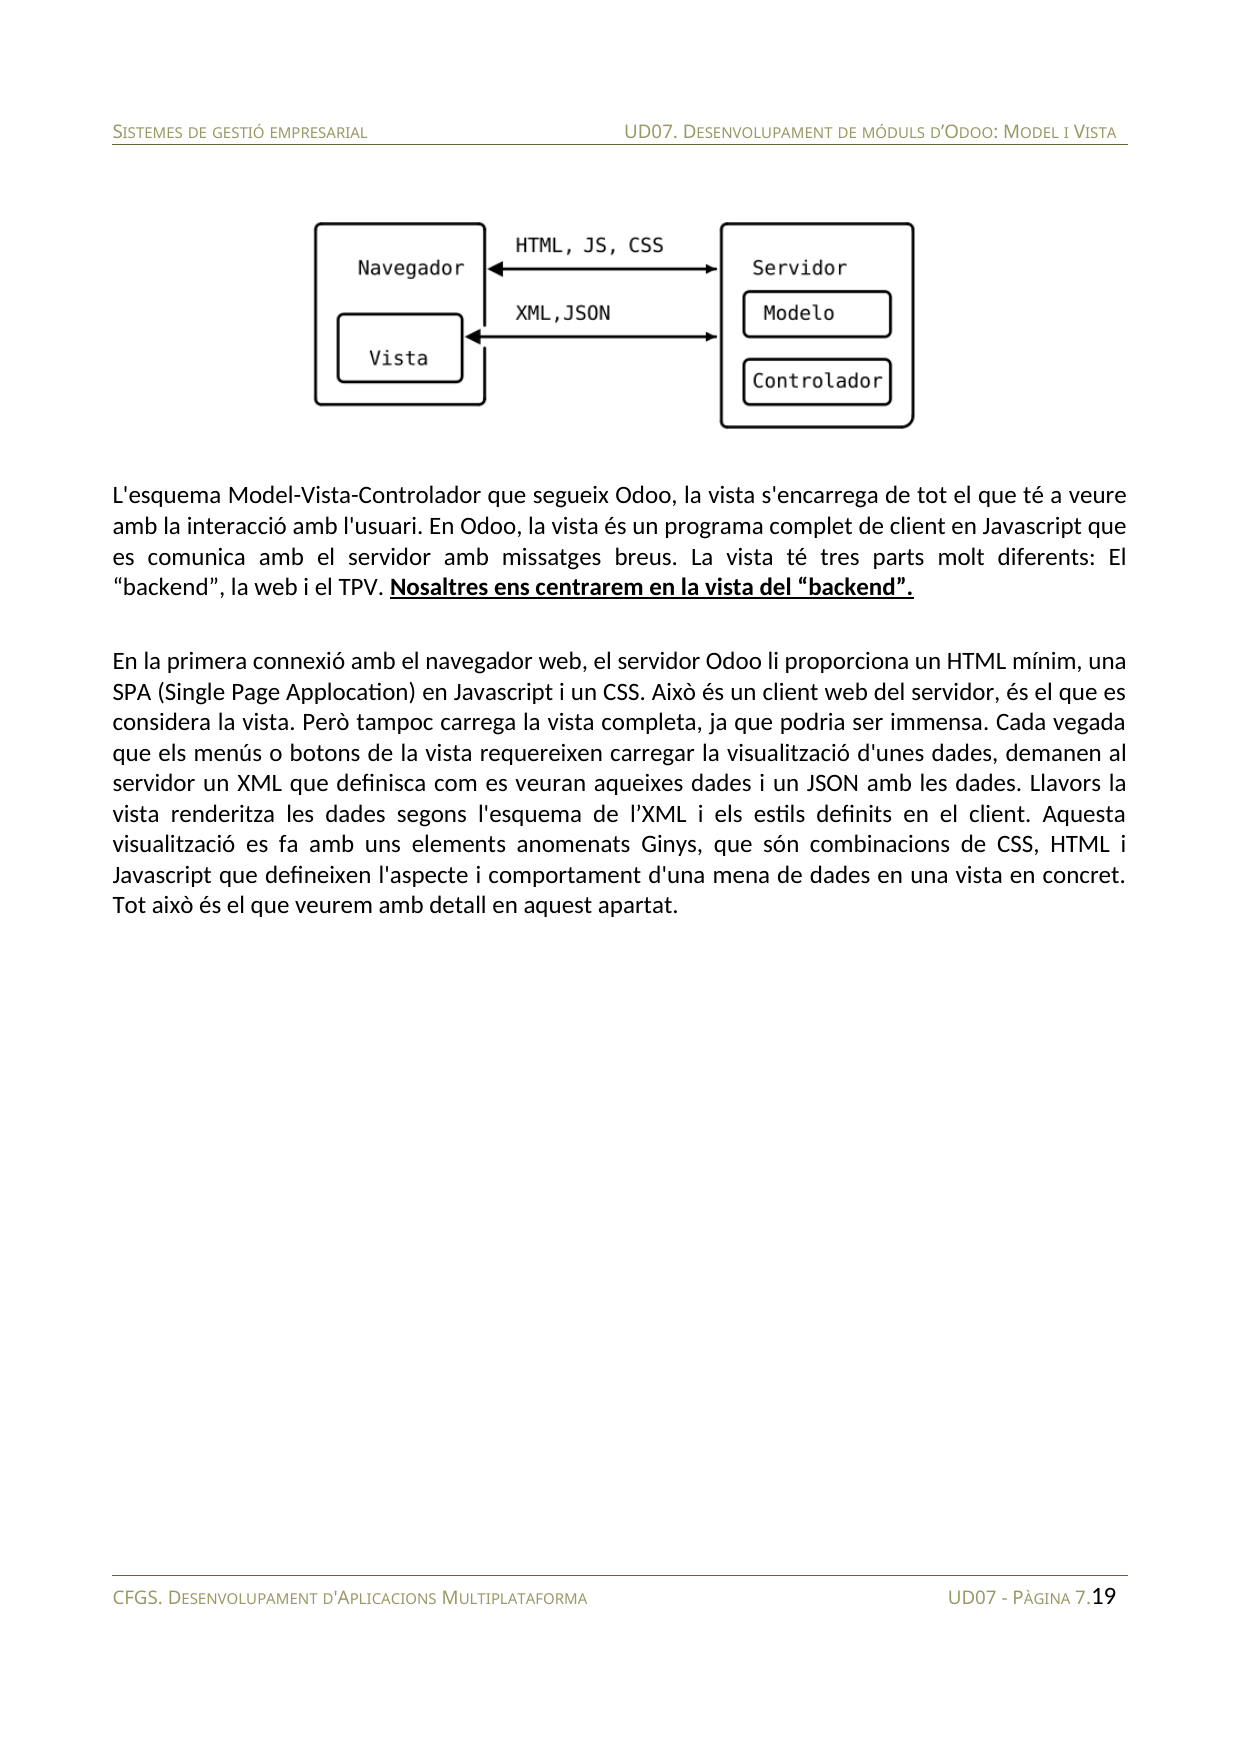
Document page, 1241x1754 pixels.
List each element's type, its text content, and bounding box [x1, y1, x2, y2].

text L'esquema Model-Vista-Controlador que segueix Odoo, la vista s'encarrega de tot el que té a veure amb la interacció amb l'usuari. En Odoo, la vista és un programa complet de client en Javascript que es comunica amb el servidor amb missatges breus. La vista té tres parts molt diferents: El “backend”, la web i el TPV. Nosaltres ens centrarem en la vista del “backend”. [112, 169, 1128, 602]
picture [310, 191, 929, 461]
text En la primera connexió amb el navegador web, el servidor Odoo li proporciona un HTML mínim, una SPA (Single Page Applocation) en Javascript i un CSS. Això és un client web del servidor, és el que es considera la vista. Però tampoc carrega la vista completa, ja que podria ser immensa. Cada vegada que els menús o botons de la vista requereixen carregar la visualització d'unes dades, demanen al servidor un XML que definisca com es veuran aqueixes dades i un JSON amb les dades. Llavors la vista renderitza les dades segons l'esquema de l’XML i els estils definits en el client. Aquesta visualització es fa amb uns elements anomenats Ginys, que són combinacions de CSS, HTML i Javascript que defineixen l'aspecte i comportament d'una mena de dades en una vista en concret. Tot això és el que veurem amb detall en aquest apartat. [112, 645, 1128, 920]
